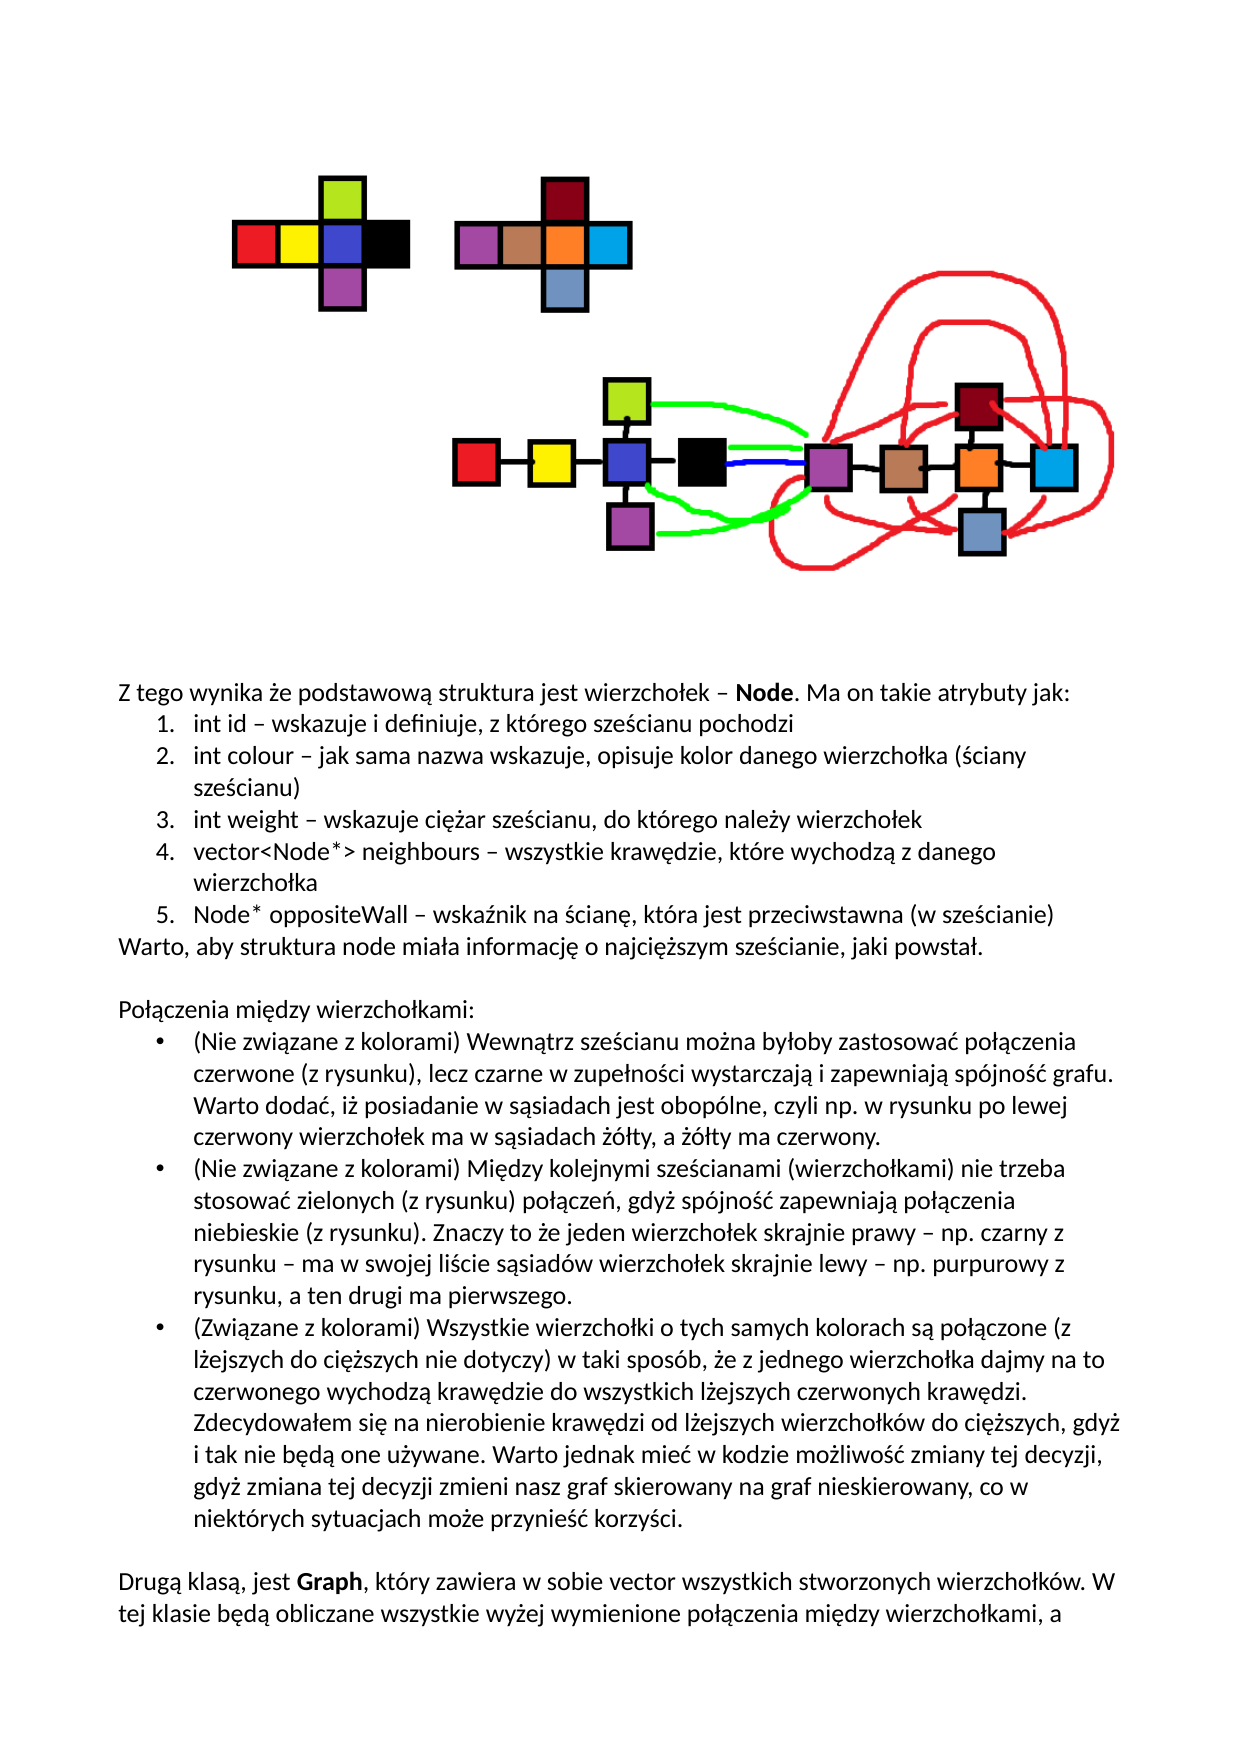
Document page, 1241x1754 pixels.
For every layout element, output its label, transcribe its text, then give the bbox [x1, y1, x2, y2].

list int colour – jak sama nazwa wskazuje, opisuje kolor danego wierzchołka (ściany sześcianu) [156, 739, 1122, 803]
picture [118, 118, 1123, 644]
list (Związane z kolorami) Wszystkie wierzchołki o tych samych kolorach są połączone (z lżejszych do cięższych nie dotyczy) w taki sposób, że z jednego wierzchołka dajmy na to czerwonego wychodzą krawędzie do wszystkich lżejszych czerwonych krawędzi. Zdecydowałem się na nierobienie krawędzi od lżejszych wierzchołków do cięższych, gdyż i tak nie będą one używane. Warto jednak mieć w kodzie możliwość zmiany tej decyzji, gdyż zmiana tej decyzji zmieni nasz graf skierowany na graf nieskierowany, co w niektórych sytuacjach może przynieść korzyści. [156, 1311, 1122, 1533]
list (Nie związane z kolorami) Między kolejnymi sześcianami (wierzchołkami) nie trzeba stosować zielonych (z rysunku) połączeń, gdyż spójność zapewniają połączenia niebieskie (z rysunku). Znaczy to że jeden wierzchołek skrajnie prawy – np. czarny z rysunku – ma w swojej liście sąsiadów wierzchołek skrajnie lewy – np. purpurowy z rysunku, a ten drugi ma pierwszego. [156, 1152, 1122, 1311]
text Z tego wynika że podstawową struktura jest wierzchołek – Node. Ma on takie atrybuty jak: [118, 676, 1122, 707]
list int id – wskazuje i definiuje, z którego sześcianu pochodzi [156, 707, 1122, 739]
text Warto, aby struktura node miała informację o najcięższym sześcianie, jaki powstał. [118, 930, 1122, 962]
text Drugą klasą, jest Graph, który zawiera w sobie vector wszystkich stworzonych wierzchołków. W tej klasie będą obliczane wszystkie wyżej wymienione połączenia między wierzchołkami, a [118, 1565, 1122, 1629]
list (Nie związane z kolorami) Wewnątrz sześcianu można byłoby zastosować połączenia czerwone (z rysunku), lecz czarne w zupełności wystarczają i zapewniają spójność grafu. Warto dodać, iż posiadanie w sąsiadach jest obopólne, czyli np. w rysunku po lewej czerwony wierzchołek ma w sąsiadach żółty, a żółty ma czerwony. [156, 1025, 1122, 1152]
list int weight – wskazuje ciężar sześcianu, do którego należy wierzchołek [156, 803, 1122, 834]
list vector<Node*> neighbours – wszystkie krawędzie, które wychodzą z danego wierzchołka [156, 834, 1122, 898]
text Połączenia między wierzchołkami: [118, 993, 1122, 1025]
list Node* oppositeWall – wskaźnik na ścianę, która jest przeciwstawna (w sześcianie) [156, 898, 1122, 930]
